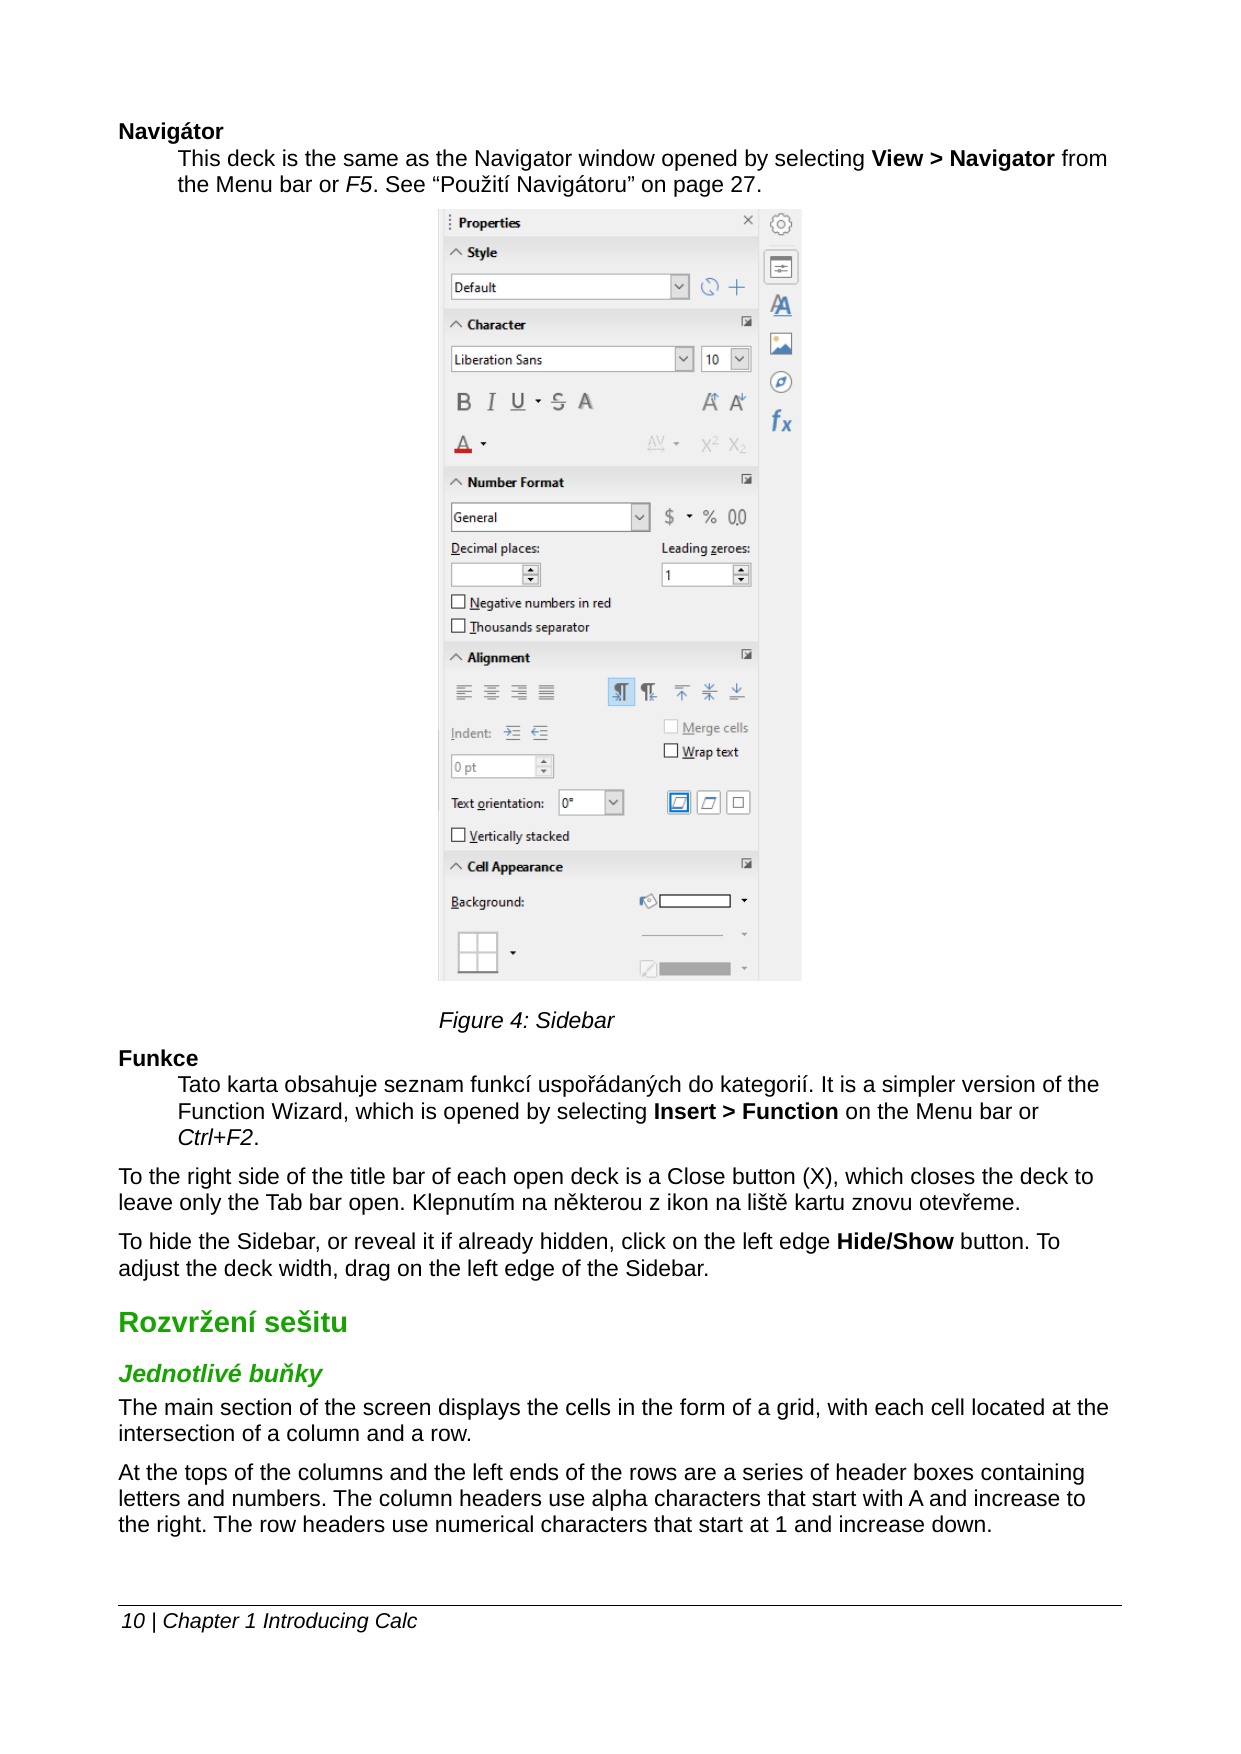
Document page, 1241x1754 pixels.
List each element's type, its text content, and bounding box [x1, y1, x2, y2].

text Funkce [118, 1045, 1122, 1071]
text Figure 4: Sidebar [439, 981, 802, 1033]
text At the tops of the columns and the left ends of the rows are a series of header boxes containing letters and numbers. The column headers use alpha characters that start with A and increase to the right. The row headers use numerical characters that start at 1 and increase down. [118, 1459, 1122, 1538]
text Tato karta obsahuje seznam funkcí uspořádaných do kategorií. It is a simpler version of the Function Wizard, which is opened by selecting Insert > Function on the Menu bar or Ctrl+F2. [177, 1071, 1122, 1151]
subtitle Jednotlivé buňky [118, 1359, 1122, 1387]
text Navigátor [118, 118, 1122, 144]
text To hide the Sidebar, or reveal it if already hidden, click on the left edge Hide/Show button. To adjust the deck width, drag on the left edge of the Sidebar. [118, 1228, 1122, 1281]
text To the right side of the title bar of each open deck is a Close button (X), which closes the deck to leave only the Tab bar open. Klepnutím na některou z ikon na liště kartu znovu otevřeme. [118, 1163, 1122, 1216]
text This deck is the same as the Navigator window opened by selecting View > Navigator from the Menu bar or F5. See “Using the Navigator” on page 27. [177, 144, 1122, 197]
text The main section of the screen displays the cells in the form of a grid, with each cell located at the intersection of a column and a row. [118, 1393, 1122, 1446]
picture [438, 209, 802, 981]
subtitle Rozvržení sešitu [118, 1304, 1122, 1338]
